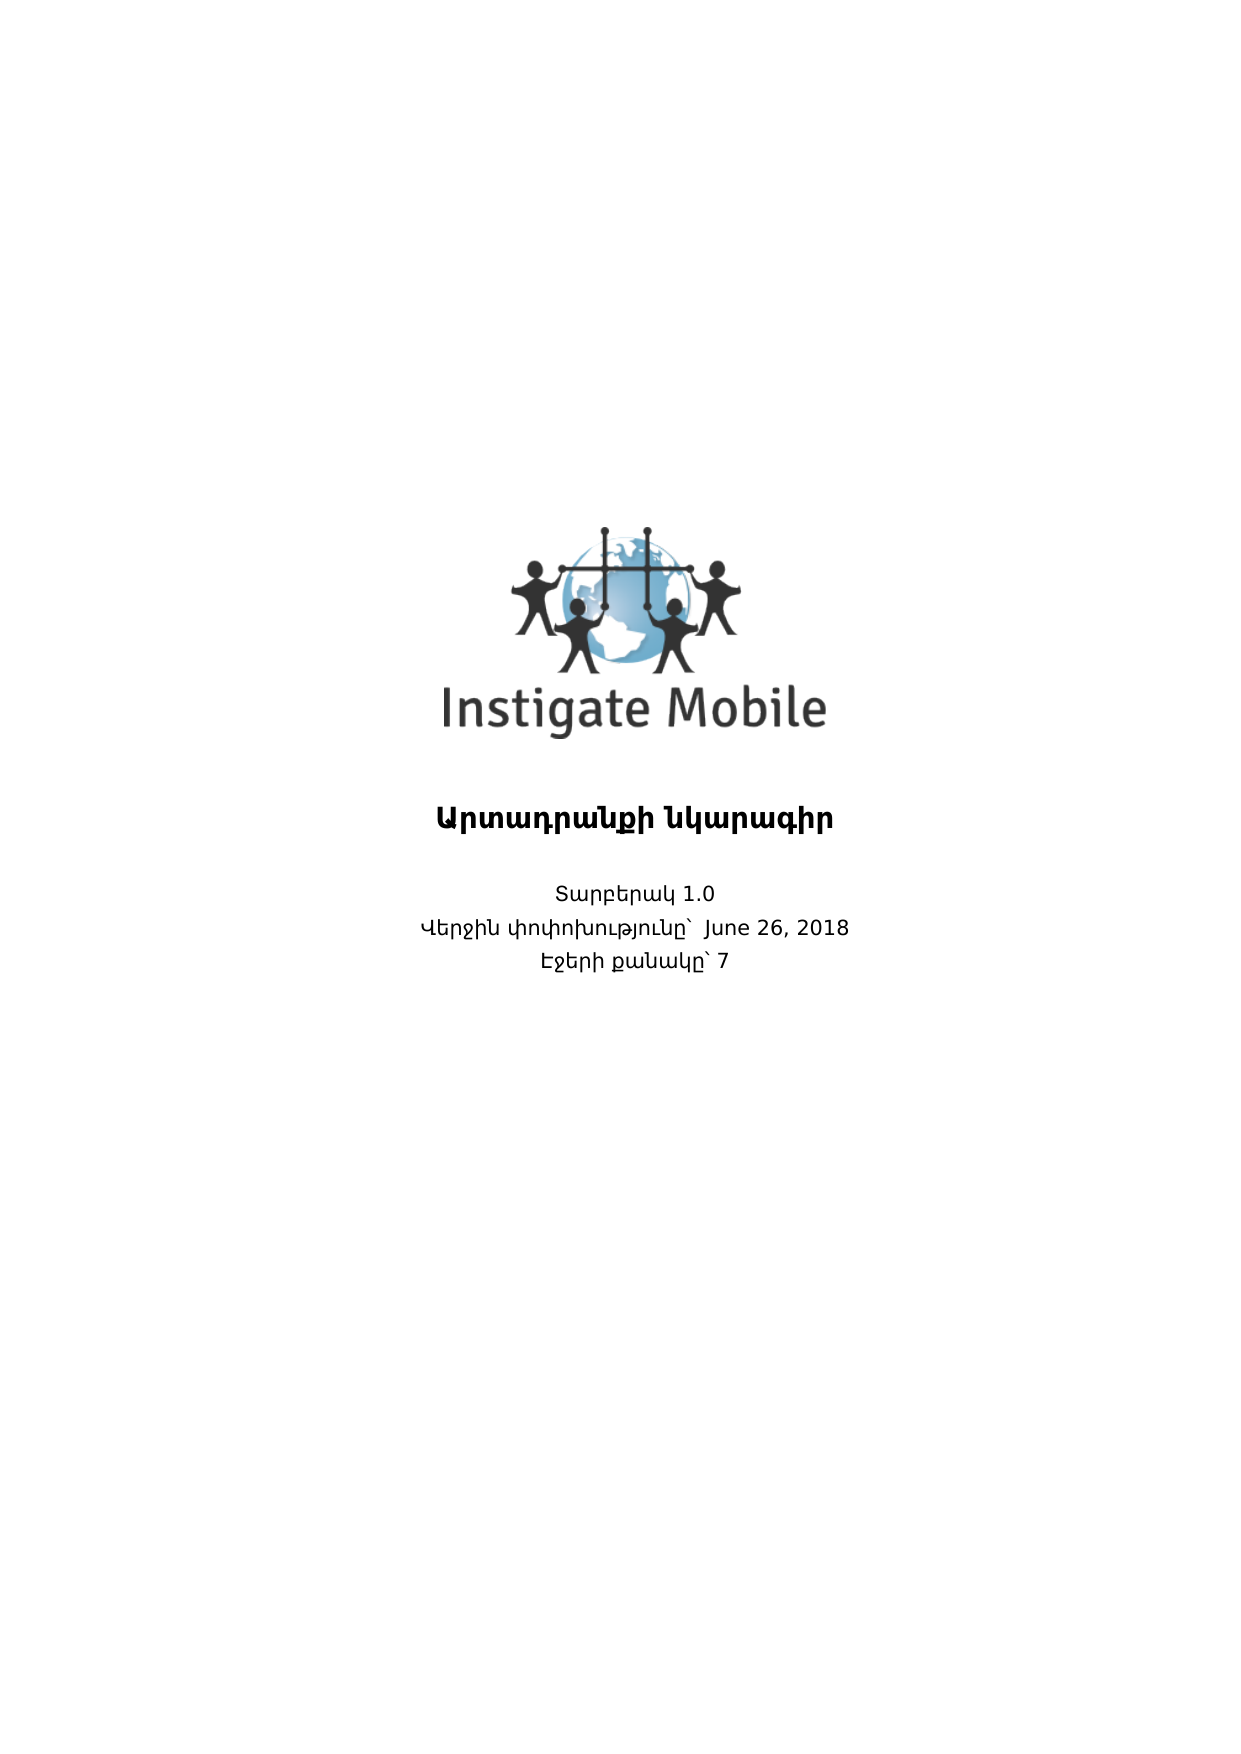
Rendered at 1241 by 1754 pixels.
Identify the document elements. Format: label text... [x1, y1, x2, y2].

text Տարբերակ 1.0 [148, 882, 1122, 906]
picture [444, 527, 826, 739]
title Արտադրանքի նկարագիր [148, 802, 1122, 836]
text Էջերի քանակը՝ 7 [148, 949, 1122, 974]
text Վերջին փոփոխությունը՝ June 26, 2018 [148, 916, 1122, 940]
